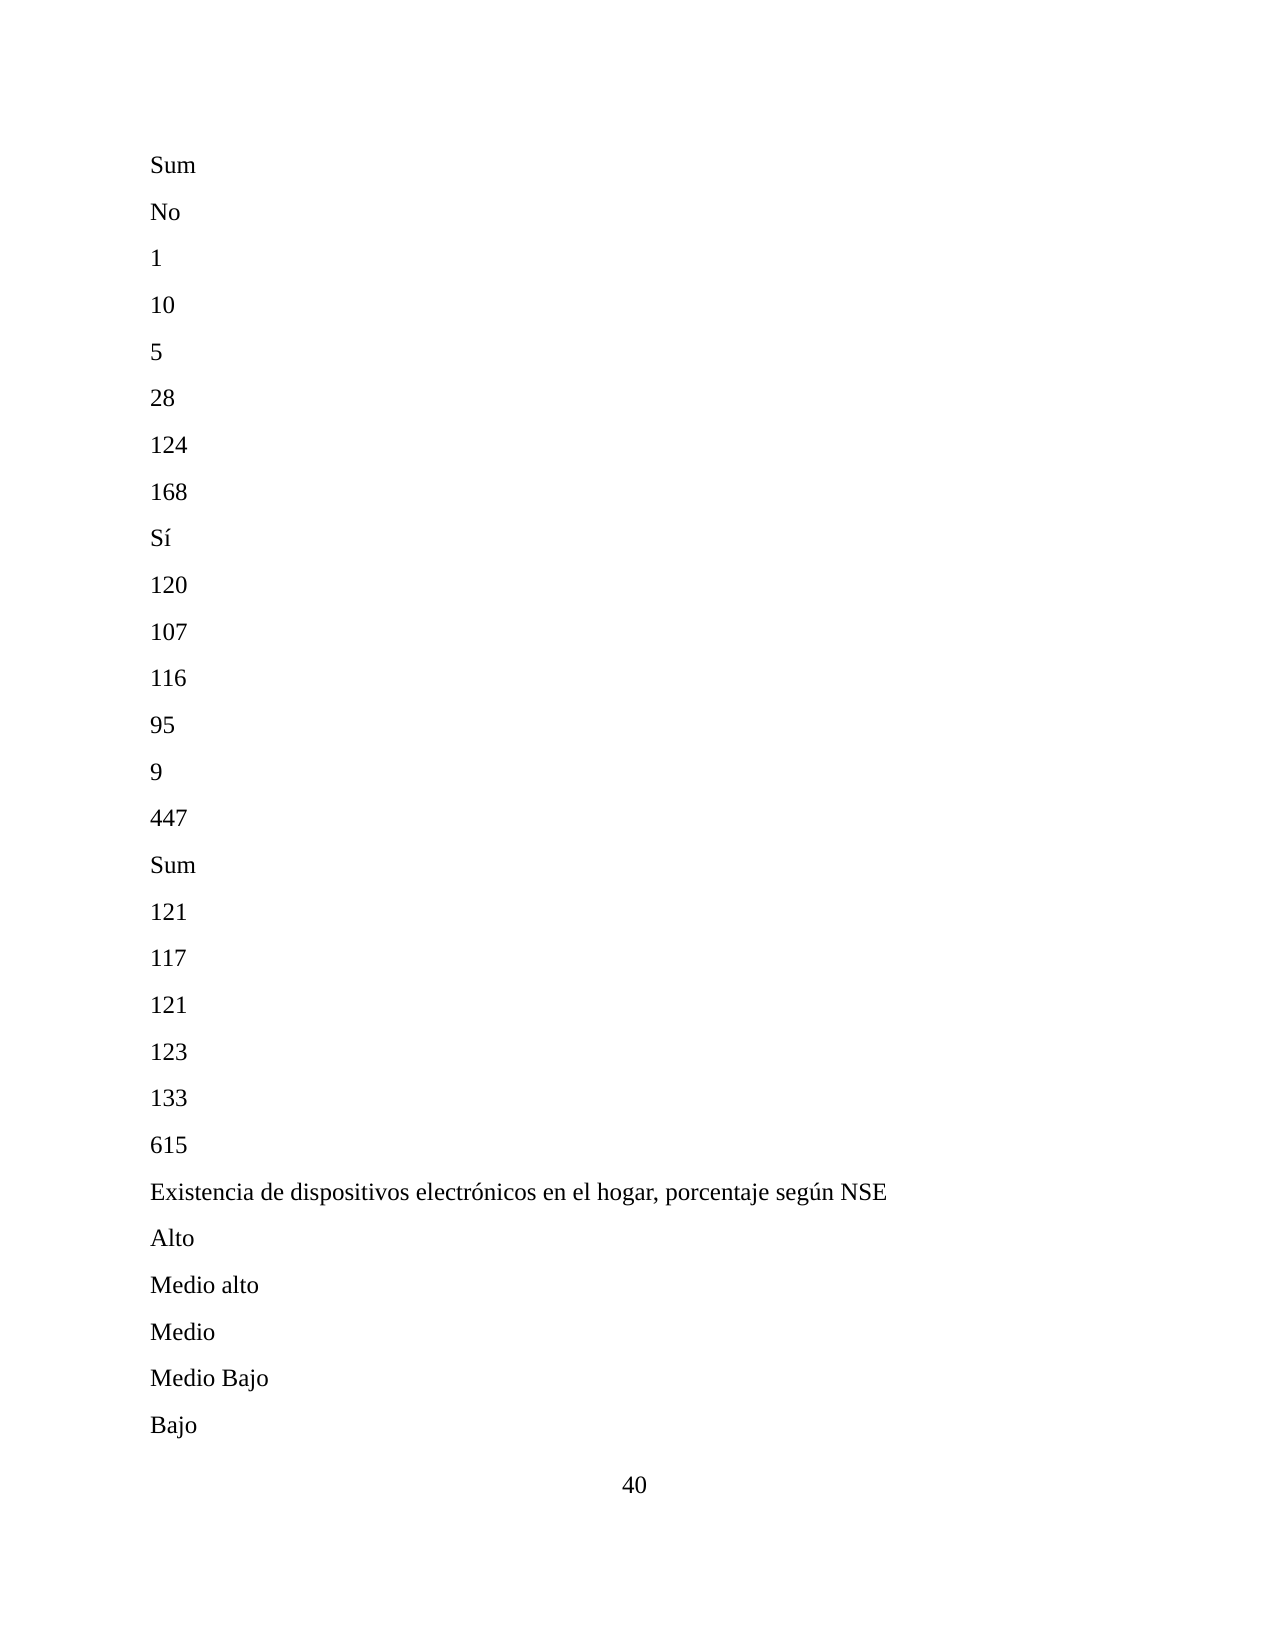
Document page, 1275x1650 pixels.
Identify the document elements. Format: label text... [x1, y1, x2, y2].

text Medio Bajo [150, 1363, 1125, 1392]
text 168 [150, 477, 1125, 505]
text 107 [150, 617, 1125, 645]
text 124 [150, 430, 1125, 459]
text 123 [150, 1037, 1125, 1065]
text Alto [150, 1223, 1125, 1252]
text Sum [150, 150, 1125, 179]
text Medio alto [150, 1270, 1125, 1299]
text Medio [150, 1317, 1125, 1345]
text 95 [150, 710, 1125, 739]
text 5 [150, 337, 1125, 365]
text No [150, 197, 1125, 225]
text 615 [150, 1130, 1125, 1159]
text 121 [150, 990, 1125, 1019]
text 116 [150, 663, 1125, 692]
text 28 [150, 383, 1125, 412]
text 133 [150, 1083, 1125, 1112]
text 9 [150, 757, 1125, 785]
text Bajo [150, 1410, 1125, 1439]
text Sum [150, 850, 1125, 879]
text 10 [150, 290, 1125, 319]
text Existencia de dispositivos electrónicos en el hogar, porcentaje según NSE [150, 1177, 1125, 1205]
text 121 [150, 897, 1125, 925]
text 447 [150, 803, 1125, 832]
text 120 [150, 570, 1125, 599]
text Sí [150, 523, 1125, 552]
text 117 [150, 943, 1125, 972]
text 1 [150, 243, 1125, 272]
